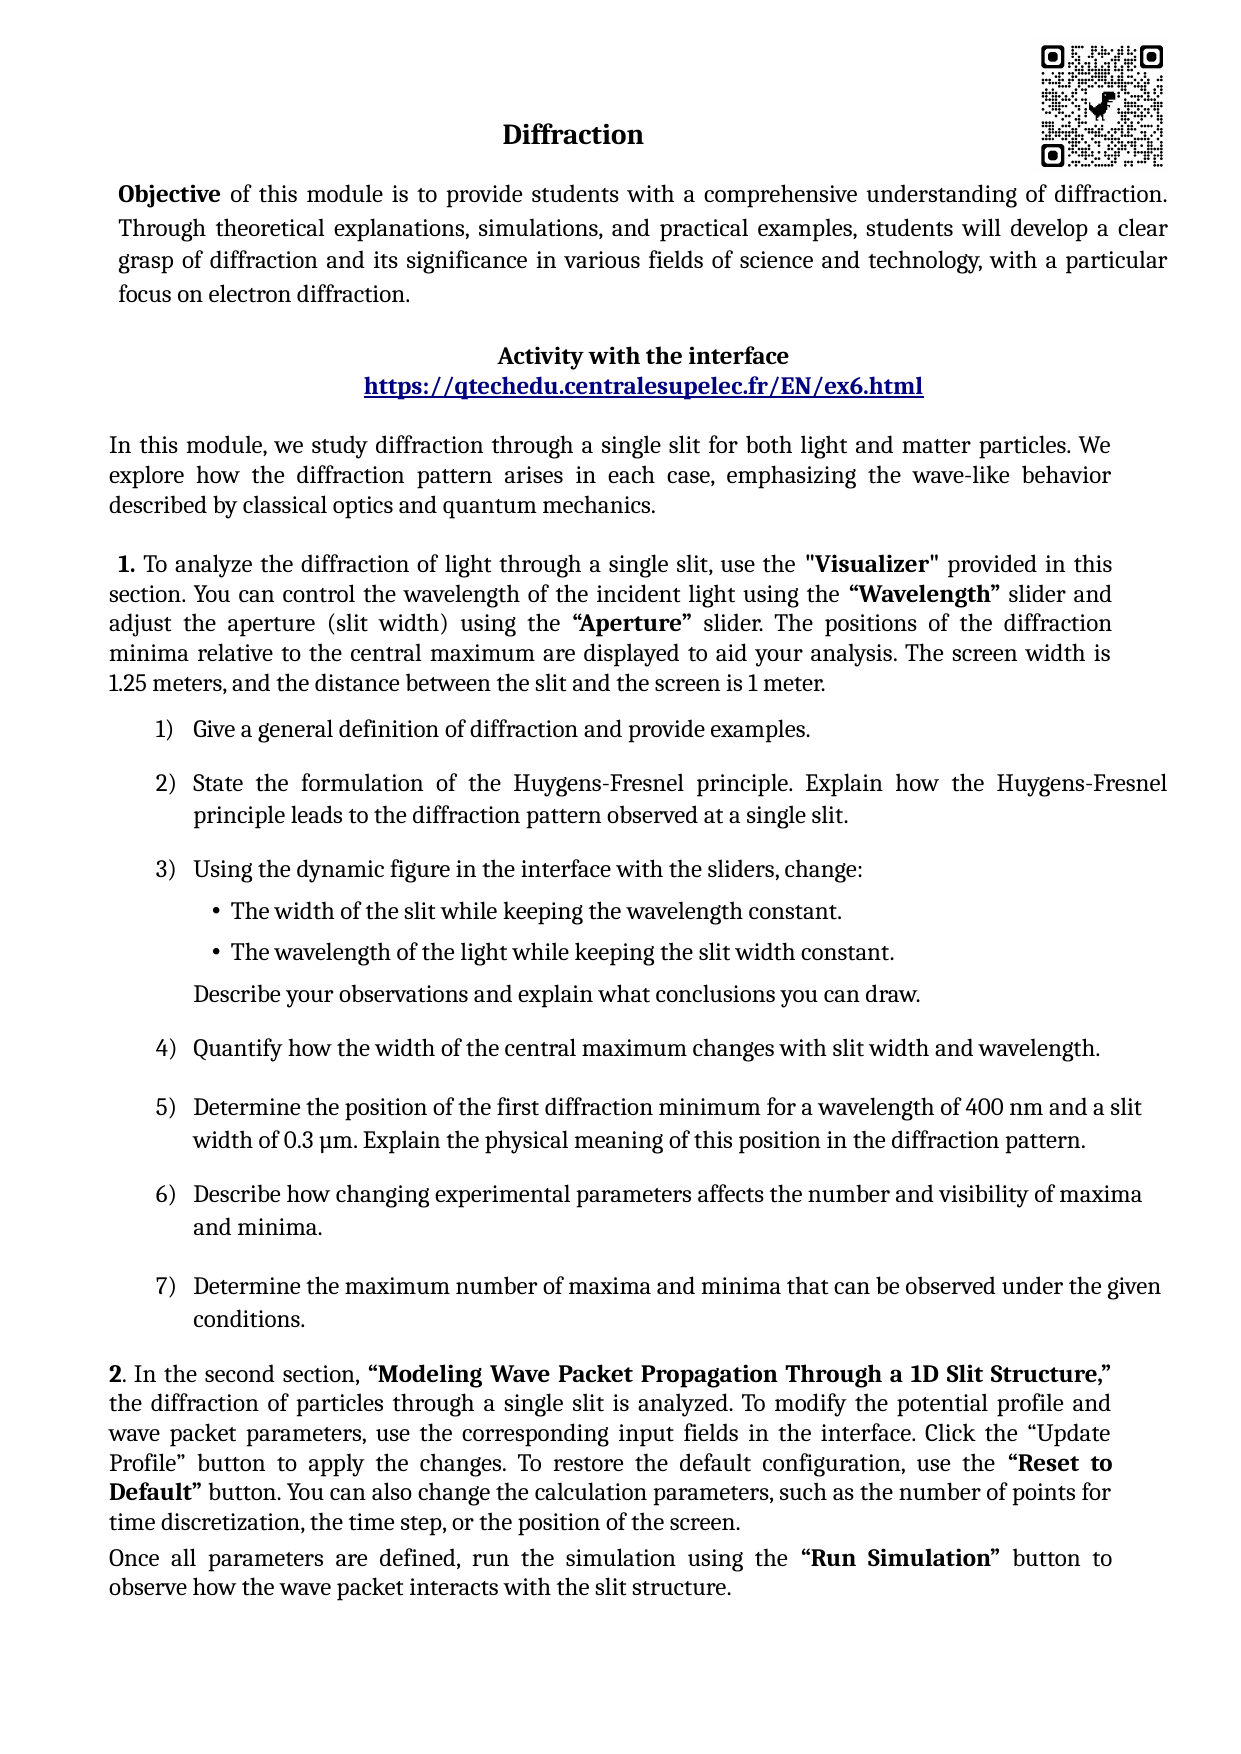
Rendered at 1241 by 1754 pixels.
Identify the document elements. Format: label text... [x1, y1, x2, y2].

text Activity with the interface [118, 341, 1169, 371]
text Diffraction [118, 118, 1028, 152]
list Describe how changing experimental parameters affects the number and visibility of maxima and minima. [156, 1179, 1169, 1241]
list Quantify how the width of the central maximum changes with slit width and wavelength. [156, 1033, 1169, 1062]
list Determine the position of the first diffraction minimum for a wavelength of 400 nm and a slit width of 0.3 µm. Explain the physical meaning of this position in the diffraction pattern. [156, 1093, 1169, 1155]
list The wavelength of the light while keeping the slit width constant. [212, 938, 1169, 967]
text https://qtechedu.centralesupelec.fr/EN/ex6.html [118, 371, 1169, 401]
list Determine the maximum number of maxima and minima that can be observed under the given conditions. [156, 1272, 1169, 1334]
list Using the dynamic figure in the interface with the sliders, change: [156, 855, 1169, 884]
text Once all parameters are defined, run the simulation using the “Run Simulation” button to observe how the wave packet interacts with the slit structure. [109, 1542, 1112, 1602]
text In this module, we study diffraction through a single slit for both light and matter particles. We explore how the diffraction pattern arises in each case, emphasizing the wave-like behavior described by classical optics and quantum mechanics. [109, 430, 1112, 519]
text 2. In the second section, “Modeling Wave Packet Propagation Through a 1D Slit Structure,” the diffraction of particles through a single slit is analyzed. To modify the potential profile and wave packet parameters, use the corresponding input fields in the interface. Click the “Update Profile” button to apply the changes. To restore the default configuration, use the “Reset to Default” button. You can also change the calculation parameters, such as the number of points for time discretization, the time step, or the position of the screen. [109, 1359, 1112, 1537]
list Describe your observations and explain what conclusions you can draw. [193, 980, 1169, 1009]
list State the formulation of the Huygens-Fresnel principle. Explain how the Huygens-Fresnel principle leads to the diffraction pattern observed at a single slit. [156, 768, 1169, 830]
list Give a general definition of diffraction and provide examples. [156, 715, 1169, 744]
picture [1028, 38, 1170, 174]
text Objective of this module is to provide students with a comprehensive understanding of diffraction. Through theoretical explanations, simulations, and practical examples, students will develop a clear grasp of diffraction and its significance in various fields of science and technology, with a particular focus on electron diffraction. [118, 180, 1169, 308]
text 1. To analyze the diffraction of light through a single slit, use the "Visualizer" provided in this section. You can control the wavelength of the incident light using the “Wavelength” slider and adjust the aperture (slit width) using the “Aperture” slider. The positions of the diffraction minima relative to the central maximum are displayed to aid your analysis. The screen width is 1.25 meters, and the distance between the slit and the screen is 1 meter. [109, 549, 1112, 697]
list The width of the slit while keeping the wavelength constant. [212, 897, 1169, 925]
